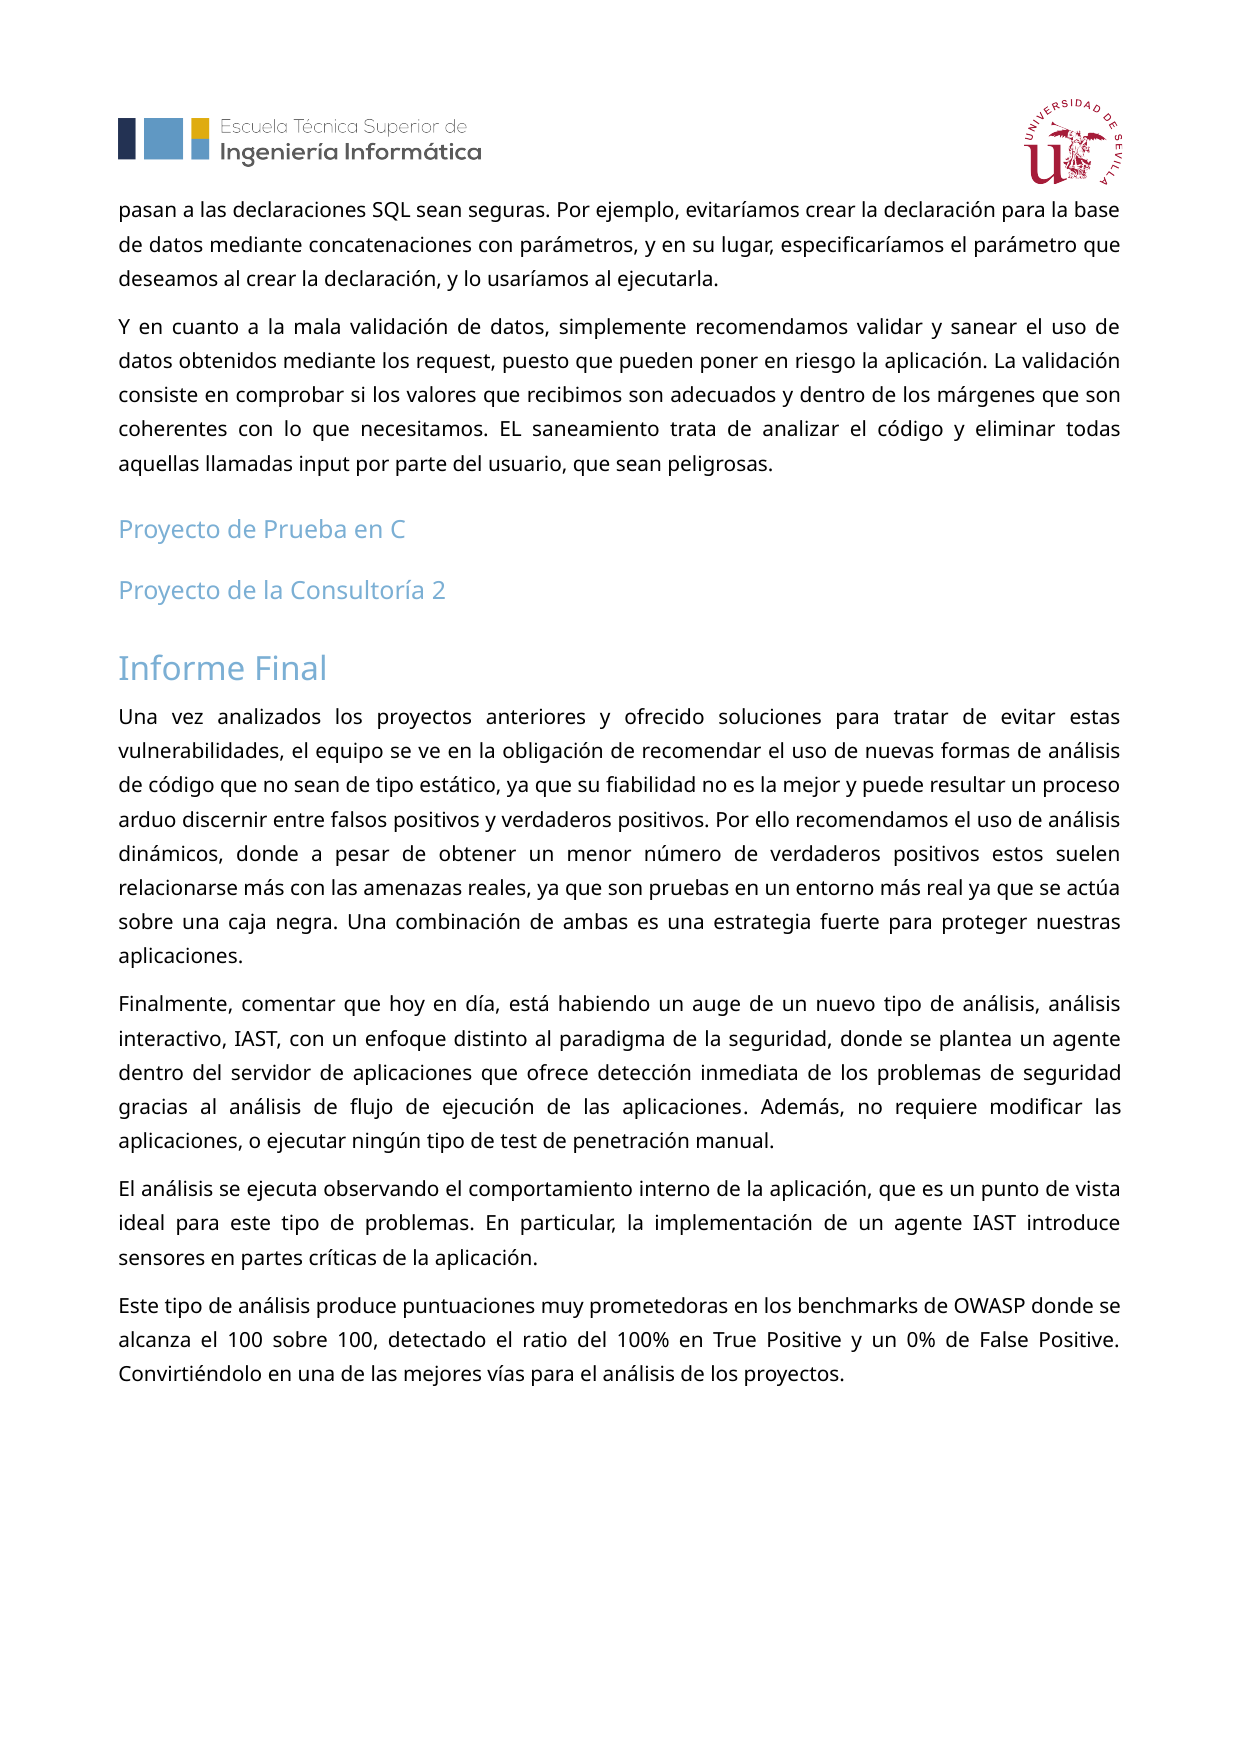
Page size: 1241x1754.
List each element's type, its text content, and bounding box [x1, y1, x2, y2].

subtitle Informe Final [118, 644, 1122, 690]
picture [1024, 99, 1123, 185]
text Y en cuanto a la mala validación de datos, simplemente recomendamos validar y sanear el uso de datos obtenidos mediante los request, puesto que pueden poner en riesgo la aplicación. La validación consiste en comprobar si los valores que recibimos son adecuados y dentro de los márgenes que son coherentes con lo que necesitamos. EL saneamiento trata de analizar el código y eliminar todas aquellas llamadas input por parte del usuario, que sean peligrosas. [118, 312, 1122, 477]
picture [118, 118, 481, 167]
text El análisis se ejecuta observando el comportamiento interno de la aplicación, que es un punto de vista ideal para este tipo de problemas. En particular, la implementación de un agente IAST introduce sensores en partes críticas de la aplicación. [118, 1174, 1122, 1271]
subtitle Proyecto de la Consultoría 2 [118, 573, 1122, 607]
text pasan a las declaraciones SQL sean seguras. Por ejemplo, evitaríamos crear la declaración para la base de datos mediante concatenaciones con parámetros, y en su lugar, especificaríamos el parámetro que deseamos al crear la declaración, y lo usaríamos al ejecutarla. [118, 196, 1122, 292]
text Finalmente, comentar que hoy en día, está habiendo un auge de un nuevo tipo de análisis, análisis interactivo, IAST, con un enfoque distinto al paradigma de la seguridad, donde se plantea un agente dentro del servidor de aplicaciones que ofrece detección inmediata de los problemas de seguridad gracias al análisis de flujo de ejecución de las aplicaciones. Además, no requiere modificar las aplicaciones, o ejecutar ningún tipo de test de penetración manual. [118, 989, 1122, 1154]
subtitle Proyecto de Prueba en C [118, 512, 1122, 546]
text Una vez analizados los proyectos anteriores y ofrecido soluciones para tratar de evitar estas vulnerabilidades, el equipo se ve en la obligación de recomendar el uso de nuevas formas de análisis de código que no sean de tipo estático, ya que su fiabilidad no es la mejor y puede resultar un proceso arduo discernir entre falsos positivos y verdaderos positivos. Por ello recomendamos el uso de análisis dinámicos, donde a pesar de obtener un menor número de verdaderos positivos estos suelen relacionarse más con las amenazas reales, ya que son pruebas en un entorno más real ya que se actúa sobre una caja negra. Una combinación de ambas es una estrategia fuerte para proteger nuestras aplicaciones. [118, 702, 1122, 969]
text Este tipo de análisis produce puntuaciones muy prometedoras en los benchmarks de OWASP donde se alcanza el 100 sobre 100, detectado el ratio del 100% en True Positive y un 0% de False Positive. Convirtiéndolo en una de las mejores vías para el análisis de los proyectos. [118, 1291, 1122, 1388]
